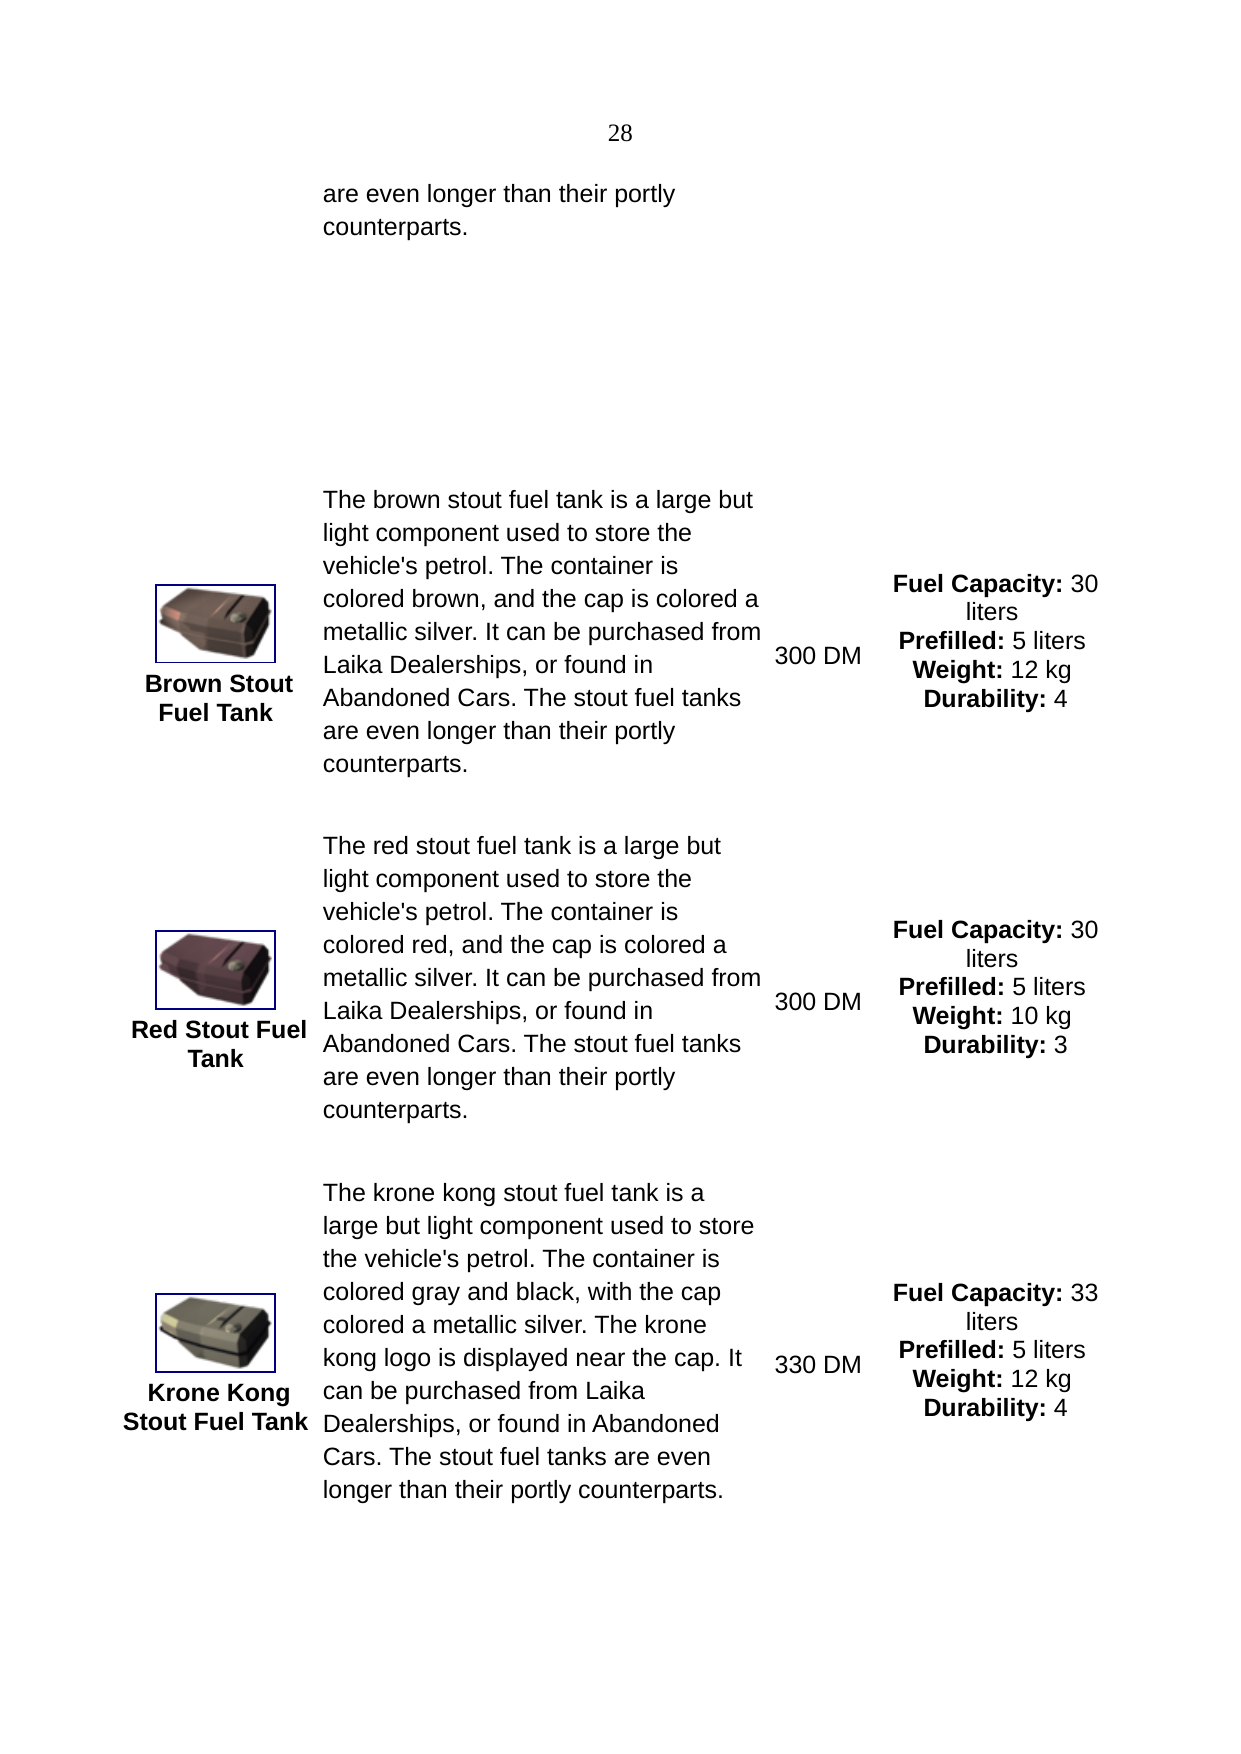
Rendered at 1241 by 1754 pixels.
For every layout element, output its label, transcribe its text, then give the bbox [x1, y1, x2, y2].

table_cell [868, 176, 1123, 292]
table_cell [118, 176, 320, 292]
table_cell 300 DM [768, 828, 868, 1175]
picture [157, 932, 274, 1008]
table_cell Fuel Capacity: 33 liters Prefilled: 5 liters Weight: 12 kg Durability: 4 [868, 1175, 1123, 1554]
table_cell The red stout fuel tank is a large but light component used to store the vehicle's petrol. The container is colored red, and the cap is colored a metallic silver. It can be purchased from Laika Dealerships, or found in Abandoned Cars. The stout fuel tanks are even longer than their portly counterparts. [320, 828, 768, 1175]
table_cell Red Stout Fuel Tank [118, 828, 320, 1175]
table_header Brown Stout Fuel Tank [118, 482, 320, 828]
table_header 300 DM [768, 482, 868, 828]
table_cell Krone Kong Stout Fuel Tank [118, 1175, 320, 1554]
table_cell The krone kong stout fuel tank is a large but light component used to store the vehicle's petrol. The container is colored gray and black, with the cap colored a metallic silver. The krone kong logo is displayed near the cap. It can be purchased from Laika Dealerships, or found in Abandoned Cars. The stout fuel tanks are even longer than their portly counterparts. [320, 1175, 768, 1554]
table_cell are even longer than their portly counterparts. [320, 176, 768, 292]
picture [157, 586, 274, 662]
table_cell 330 DM [768, 1175, 868, 1554]
table_header Fuel Capacity: 30 liters Prefilled: 5 liters Weight: 12 kg Durability: 4 [868, 482, 1123, 828]
picture [157, 1295, 274, 1371]
table_header The brown stout fuel tank is a large but light component used to store the vehicle's petrol. The container is colored brown, and the cap is colored a metallic silver. It can be purchased from Laika Dealerships, or found in Abandoned Cars. The stout fuel tanks are even longer than their portly counterparts. [320, 482, 768, 828]
table_cell [768, 176, 868, 292]
table_cell Fuel Capacity: 30 liters Prefilled: 5 liters Weight: 10 kg Durability: 3 [868, 828, 1123, 1175]
